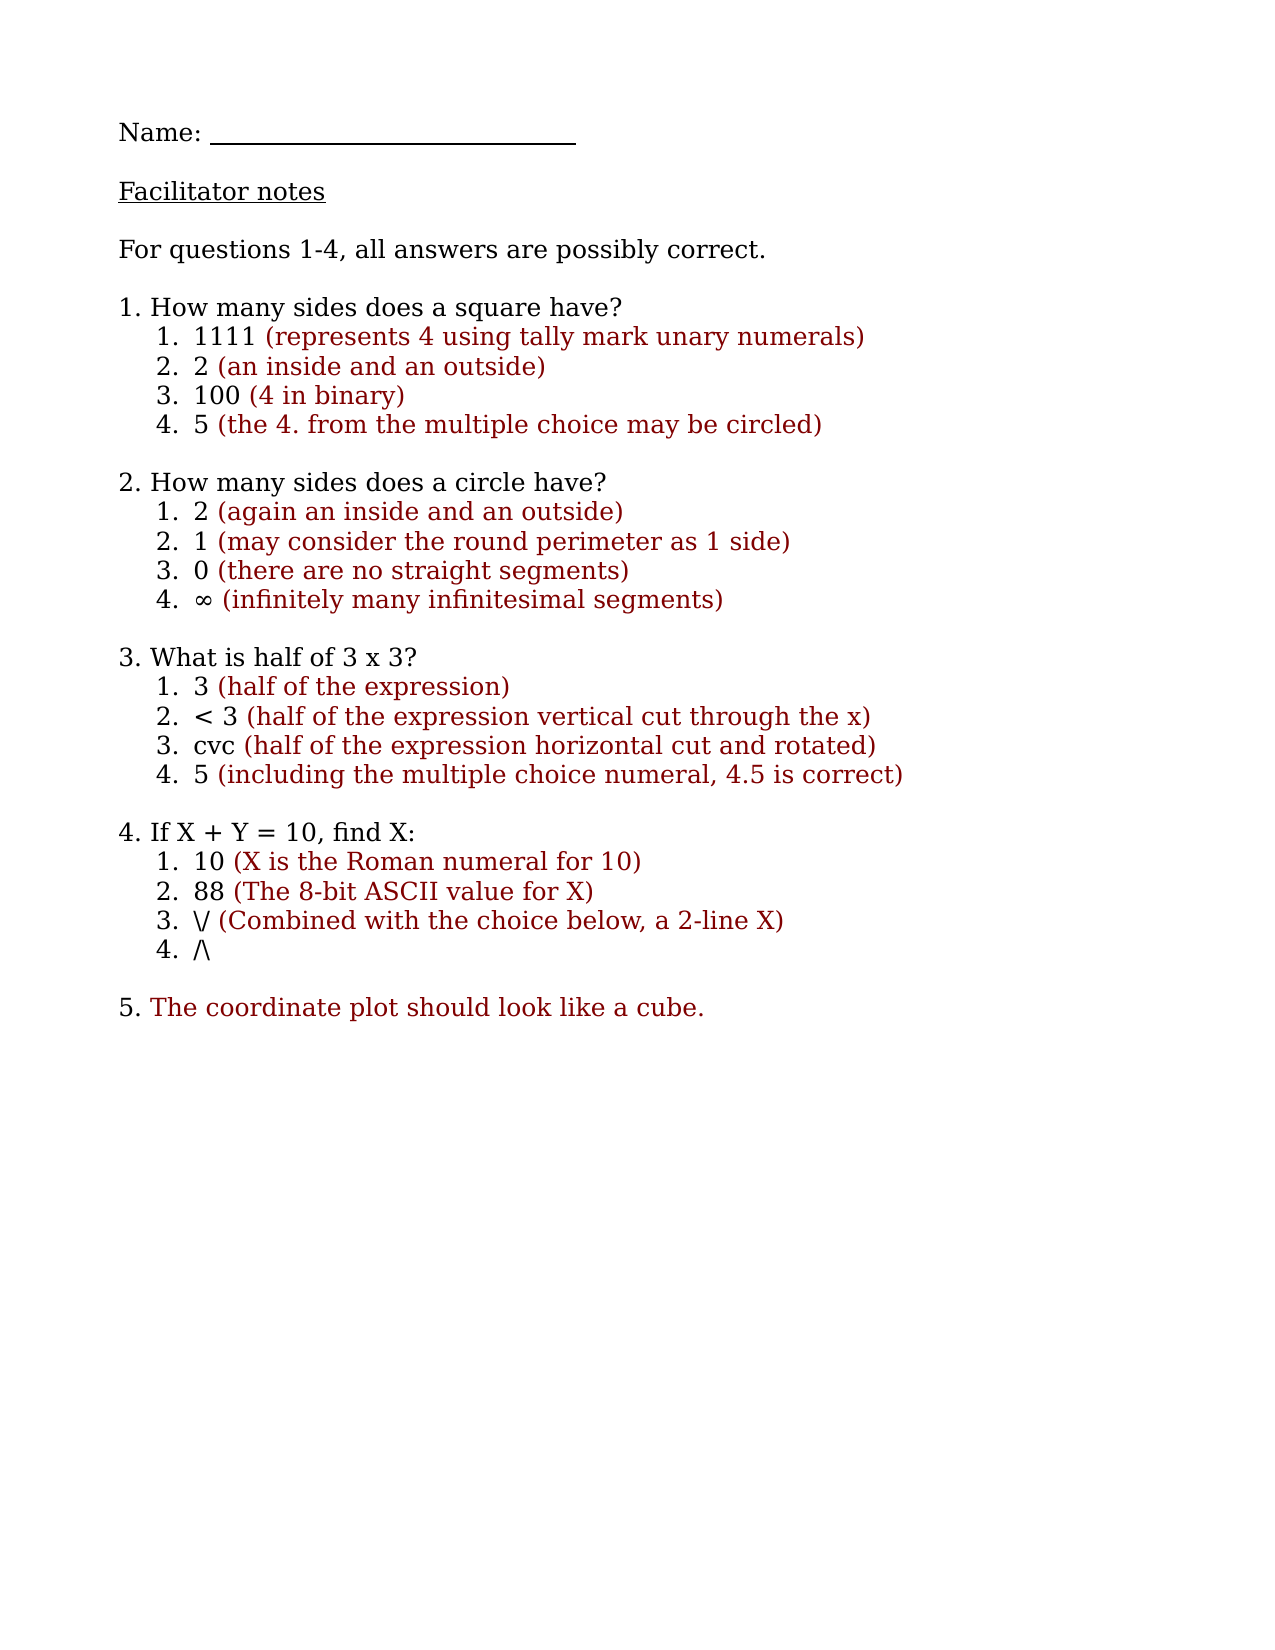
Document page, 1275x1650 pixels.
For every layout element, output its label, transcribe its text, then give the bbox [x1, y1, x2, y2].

text For questions 1-4, all answers are possibly correct. [118, 235, 1157, 264]
text 3. What is half of 3 x 3? [118, 643, 1157, 673]
list 1111 (represents 4 using tally mark unary numerals) [156, 323, 1157, 352]
list 1 (may consider the round perimeter as 1 side) [156, 527, 1157, 556]
text Facilitator notes [118, 177, 1157, 206]
list \/ (Combined with the choice below, a 2-line X) [156, 906, 1157, 935]
list 2 (an inside and an outside) [156, 352, 1157, 381]
list 5 (including the multiple choice numeral, 4.5 is correct) [156, 760, 1157, 789]
text 4. If X + Y = 10, find X: [118, 818, 1157, 848]
text 1. How many sides does a square have? [118, 293, 1157, 323]
list < 3 (half of the expression vertical cut through the x) [156, 702, 1157, 731]
list cvc (half of the expression horizontal cut and rotated) [156, 731, 1157, 760]
list 0 (there are no straight segments) [156, 556, 1157, 585]
list 5 (the 4. from the multiple choice may be circled) [156, 410, 1157, 439]
list 2 (again an inside and an outside) [156, 498, 1157, 527]
list 10 (X is the Roman numeral for 10) [156, 848, 1157, 877]
text 2. How many sides does a circle have? [118, 468, 1157, 498]
list 100 (4 in binary) [156, 381, 1157, 410]
text 5. The coordinate plot should look like a cube. [118, 993, 1157, 1023]
list 3 (half of the expression) [156, 673, 1157, 702]
list 88 (The 8-bit ASCII value for X) [156, 877, 1157, 906]
list ∞ (infinitely many infinitesimal segments) [156, 585, 1157, 614]
list /\ [156, 935, 1157, 964]
